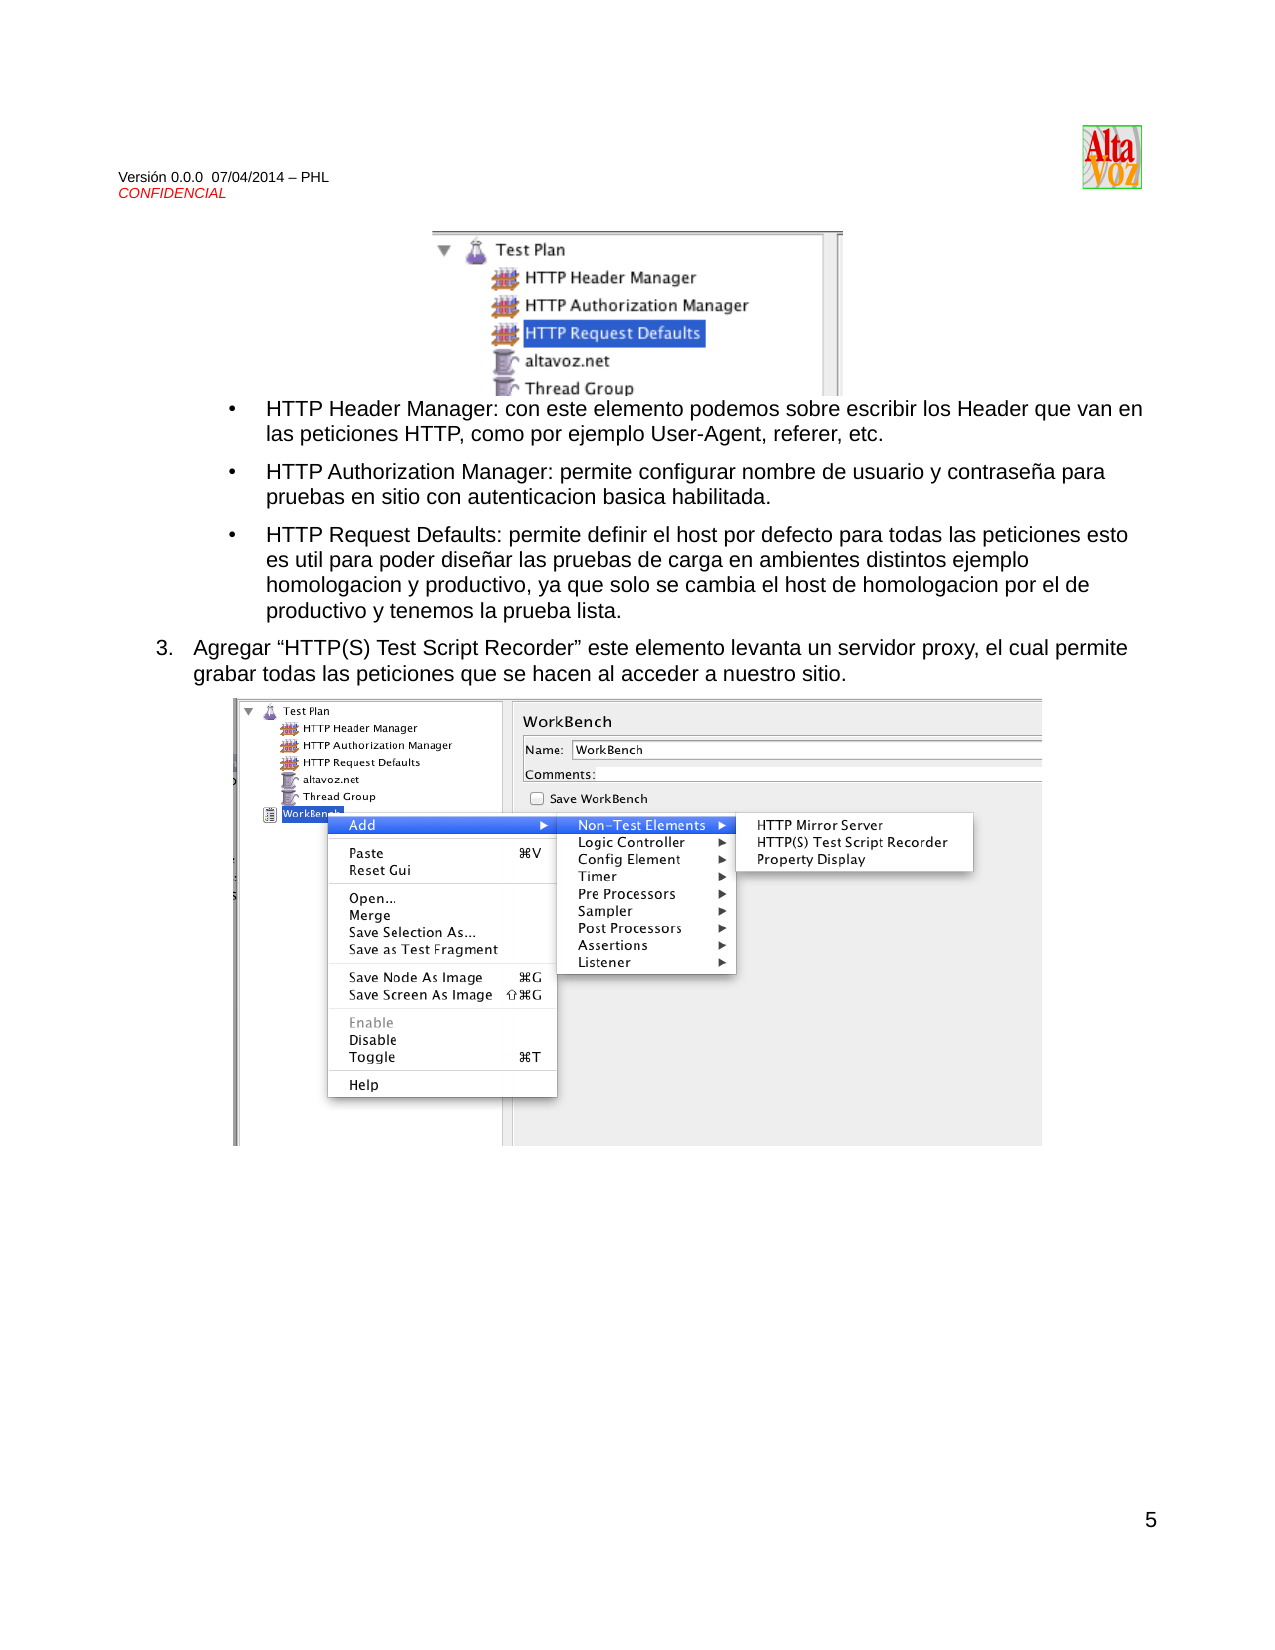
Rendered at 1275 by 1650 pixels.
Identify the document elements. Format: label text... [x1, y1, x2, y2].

list HTTP Request Defaults: permite definir el host por defecto para todas las peticiones esto es util para poder diseñar las pruebas de carga en ambientes distintos ejemplo homologacion y productivo, ya que solo se cambia el host de homologacion por el de productivo y tenemos la prueba lista. [228, 522, 1157, 623]
list Agregar “HTTP(S) Test Script Recorder” este elemento levanta un servidor proxy, el cual permite grabar todas las peticiones que se hacen al acceder a nuestro sitio. [156, 635, 1157, 686]
list HTTP Authorization Manager: permite configurar nombre de usuario y contraseña para pruebas en sitio con autenticacion basica habilitada. [228, 459, 1157, 509]
picture [233, 698, 1043, 1146]
list HTTP Header Manager: con este elemento podemos sobre escribir los Header que van en las peticiones HTTP, como por ejemplo User-Agent, referer, etc. [228, 231, 1157, 446]
picture [432, 231, 843, 396]
